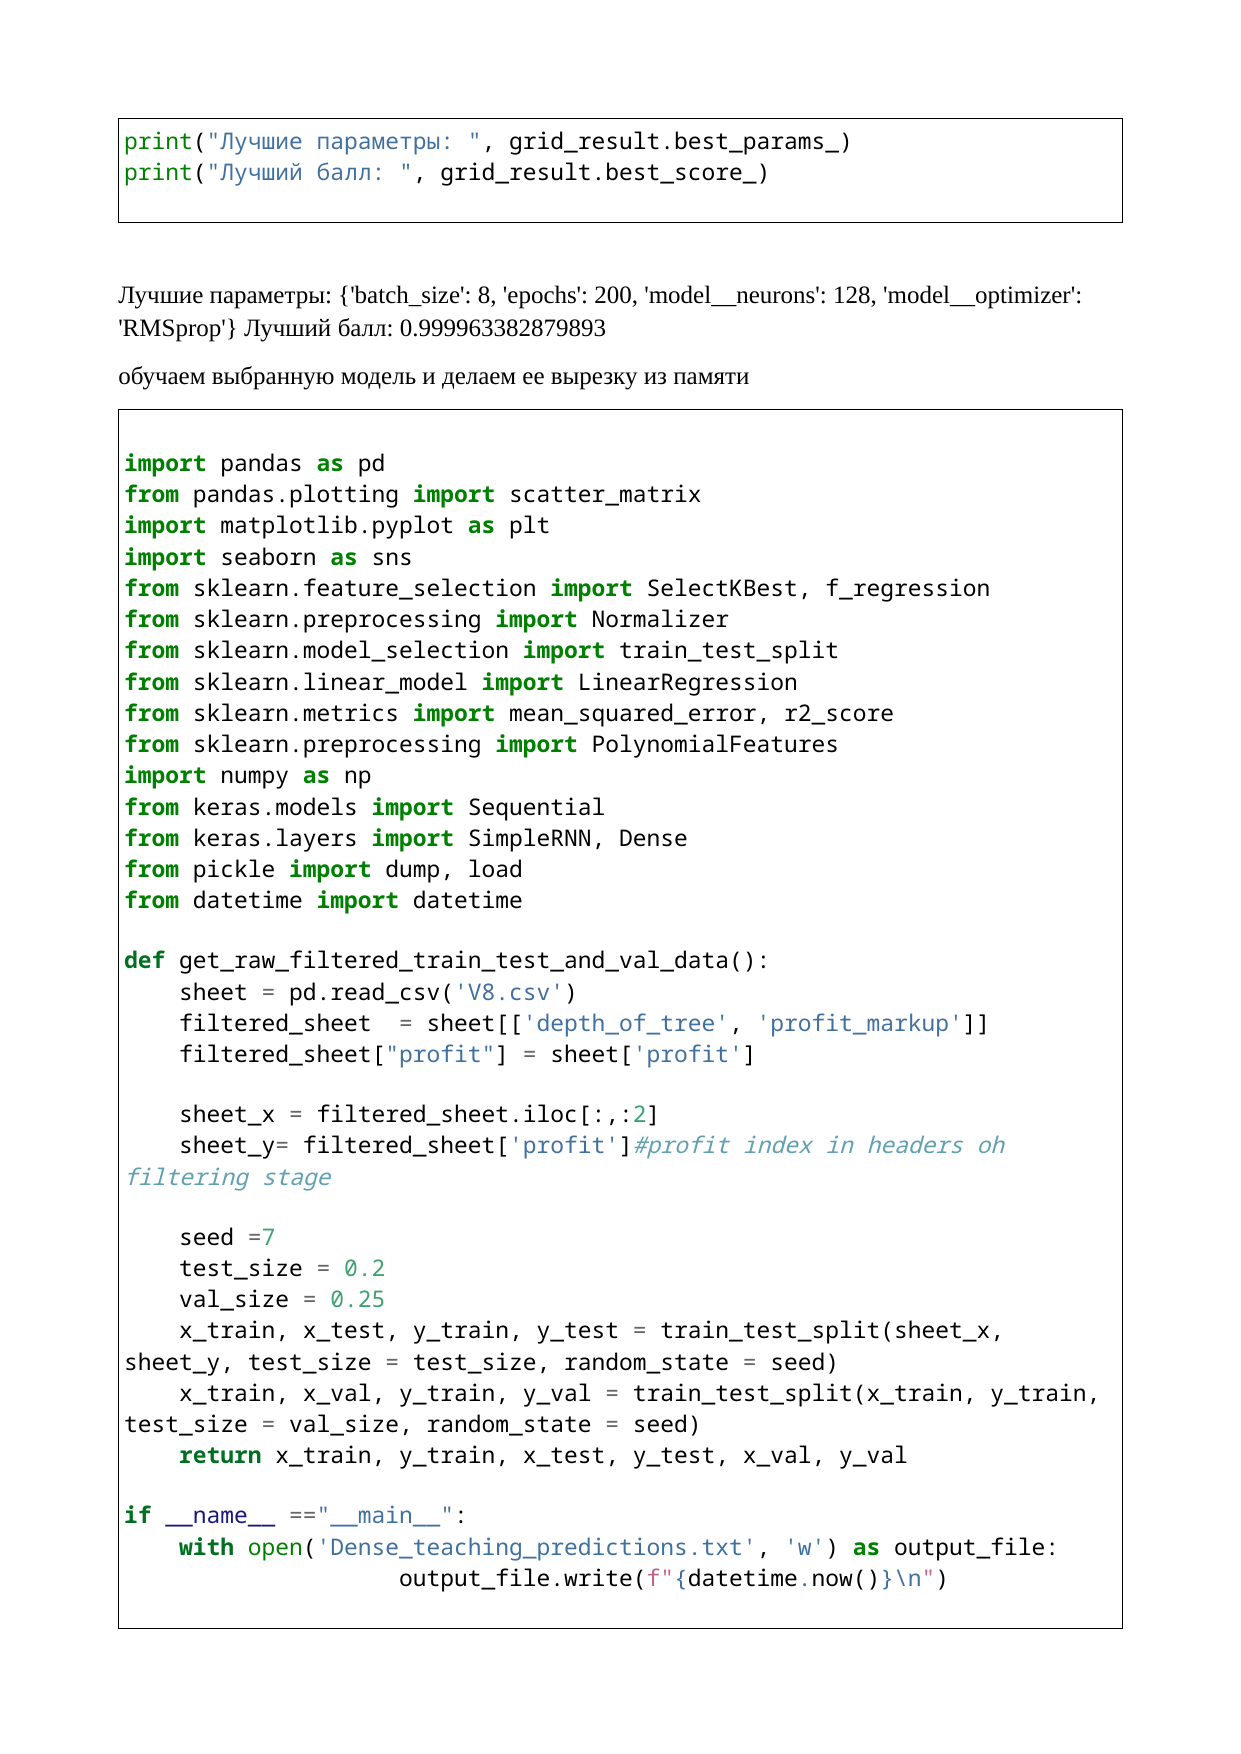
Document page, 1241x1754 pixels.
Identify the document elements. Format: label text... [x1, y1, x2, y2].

text обучаем выбранную модель и делаем ее вырезку из памяти [118, 361, 1122, 390]
text Лучшие параметры: {'batch_size': 8, 'epochs': 200, 'model__neurons': 128, 'model__optimizer': 'RMSprop'} Лучший балл: 0.999963382879893 [118, 280, 1122, 342]
table_header print("Лучшие параметры: ", grid_result.best_params_) print("Лучший балл: ", grid_result.best_score_) [119, 119, 1122, 222]
table_header import pandas as pd from pandas.plotting import scatter_matrix import matplotlib.pyplot as plt import seaborn as sns from sklearn.feature_selection import SelectKBest, f_regression from sklearn.preprocessing import Normalizer from sklearn.model_selection import train_test_split from sklearn.linear_model import LinearRegression from sklearn.metrics import mean_squared_error, r2_score from sklearn.preprocessing import PolynomialFeatures import numpy as np from keras.models import Sequential from keras.layers import SimpleRNN, Dense from pickle import dump, load from datetime import datetime def get_raw_filtered_train_test_and_val_data(): sheet = pd.read_csv('V8.csv') filtered_sheet = sheet[['depth_of_tree', 'profit_markup']] filtered_sheet["profit"] = sheet['profit'] sheet_x = filtered_sheet.iloc[:,:2] sheet_y= filtered_sheet['profit']#profit index in headers oh filtering stage seed =7 test_size = 0.2 val_size = 0.25 x_train, x_test, y_train, y_test = train_test_split(sheet_x, sheet_y, test_size = test_size, random_state = seed) x_train, x_val, y_train, y_val = train_test_split(x_train, y_train, test_size = val_size, random_state = seed) return x_train, y_train, x_test, y_test, x_val, y_val if __name__ =="__main__": with open('Dense_teaching_predictions.txt', 'w') as output_file: output_file.write(f"{datetime.now()}\n") [119, 410, 1122, 1627]
